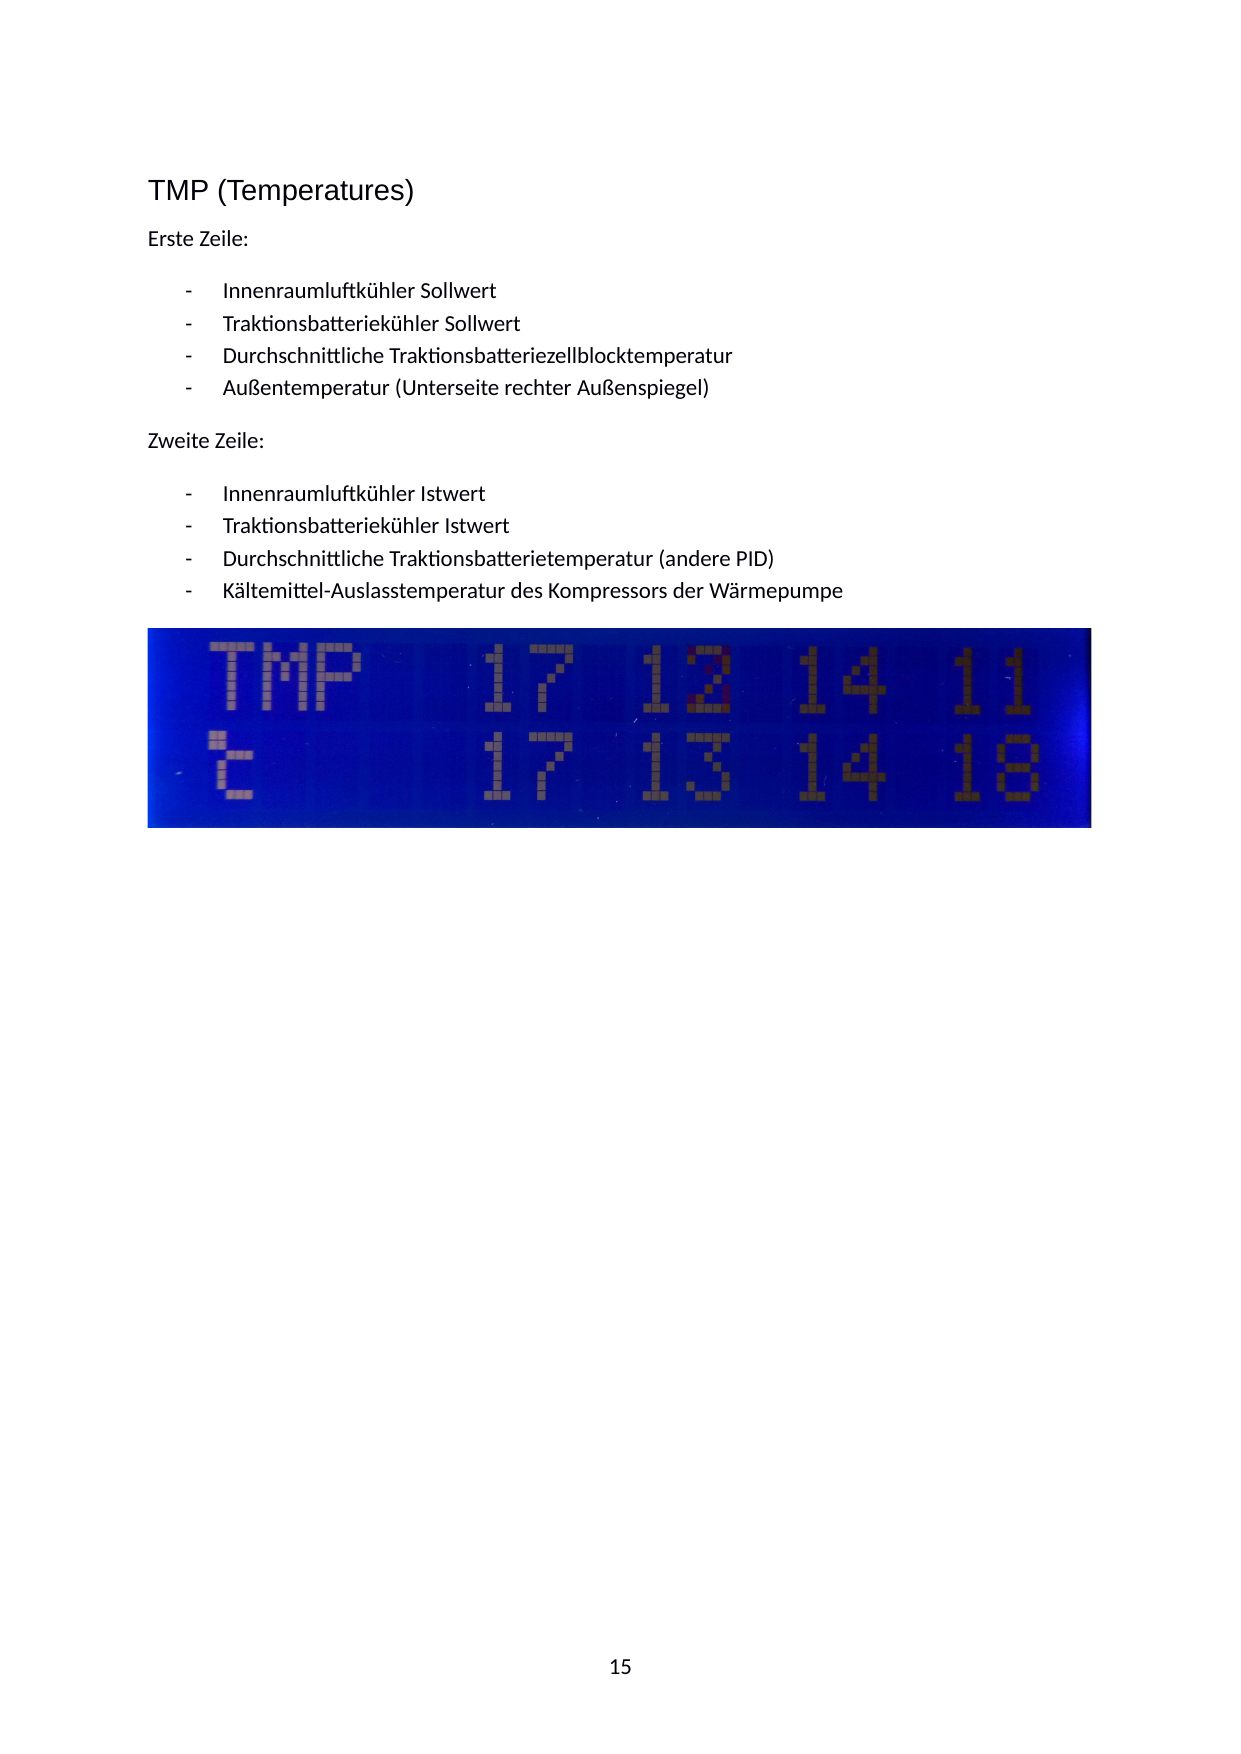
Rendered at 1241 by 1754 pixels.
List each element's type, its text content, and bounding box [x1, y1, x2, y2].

list Traktionsbatteriekühler Sollwert [185, 309, 1093, 337]
text Zweite Zeile: [148, 426, 1093, 454]
list Traktionsbatteriekühler Istwert [185, 511, 1093, 539]
picture [147, 628, 1092, 828]
list Innenraumluftkühler Sollwert [185, 277, 1093, 305]
list Durchschnittliche Traktionsbatteriezellblocktemperatur [185, 341, 1093, 369]
list Außentemperatur (Unterseite rechter Außenspiegel) [185, 373, 1093, 401]
list Kältemittel-Auslasstemperatur des Kompressors der Wärmepumpe [185, 576, 1093, 604]
list Innenraumluftkühler Istwert [185, 479, 1093, 507]
text Erste Zeile: [148, 224, 1093, 252]
list Durchschnittliche Traktionsbatterietemperatur (andere PID) [185, 544, 1093, 572]
subtitle TMP (Temperatures) [148, 173, 1093, 206]
